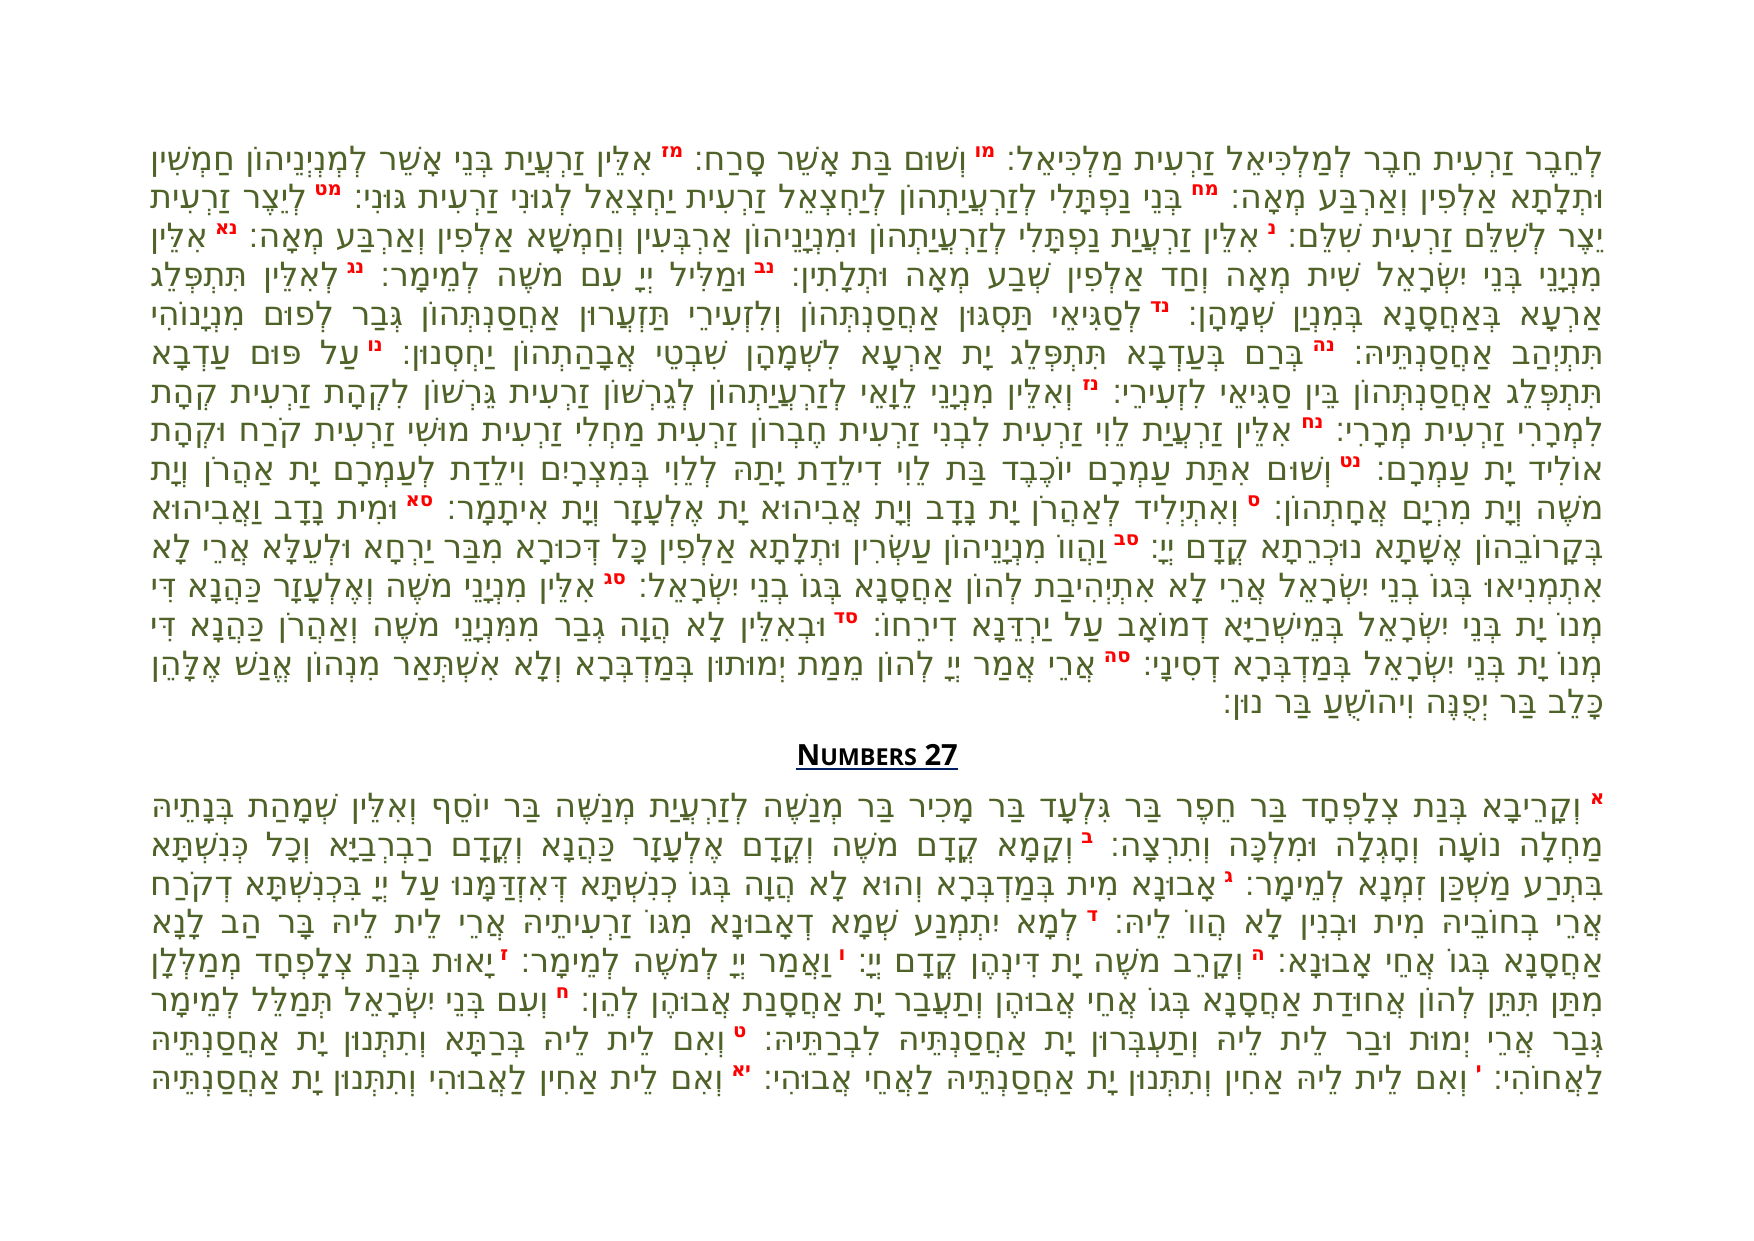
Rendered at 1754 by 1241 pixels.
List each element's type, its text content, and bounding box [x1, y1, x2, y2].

text א וְקָרֵיבָא בְּנַת צְלָפְחָד בַּר חֵפֶר בַּר גִּלְעָד בַּר מָכִיר בַּר מְנַשֶּׁה לְזַרְעֲיַת מְנַשֶּׁה בַּר יוֹסֵף וְאִלֵּין שְׁמָהַת בְּנָתֵיהּ מַחְלָה נוֹעָה וְחָגְלָה וּמִלְכָּה וְתִרְצָה׃ ב וְקָמָא קֳדָם משֶׁה וְקֳדָם אֶלְעָזָר כַּהֲנָא וְקֳדָם רַבְרְבַיָּא וְכָל כְּנִשְׁתָּא בִּתְרַע מַשְׁכַּן זִמְנָא לְמֵימָר׃ ג אָבוּנָא מִית בְּמַדְבְּרָא וְהוּא לָא הֲוָה בְּגוֹ כְנִשְׁתָּא דְּאִזְדַּמָּנוּ עַל יְיָ בִּכְנִשְׁתָּא דְקֹרַח אֲרֵי בְחוֹבֵיהּ מִית וּבְנִין לָא הֲווֹ לֵיהּ׃ ד לְמָא יִתְמְנַע שְׁמָא דְאָבוּנָא מִגּוֹ זַרְעִיתֵיהּ אֲרֵי לֵית לֵיהּ בָּר הַב לָנָא אַחֲסָנָא בְּגוֹ אֲחֵי אָבוּנָא׃ ה וְקָרֵב משֶׁה יָת דִּינְהֶן קֳדָם יְיָ׃ ו וַאֲמַר יְיָ לְמשֶׁה לְמֵימָר׃ ז יָאוּת בְּנַת צְלָפְחָד מְמַלְּלָן מִתַּן תִּתֵּן לְהוֹן אֲחוּדַת אַחֲסָנָא בְּגוֹ אֲחֵי אֲבוּהֶן וְתַעֲבַר יָת אַחֲסָנַת אֲבוּהֶן לְהֵן׃ ח וְעִם בְּנֵי יִשְׂרָאֵל תְּמַלֵּל לְמֵימָר גְּבַר אֲרֵי יְמוּת וּבַר לֵית לֵיהּ וְתַעְבְּרוּן יָת אַחֲסַנְתֵּיהּ לִבְרַתֵּיהּ׃ ט וְאִם לֵית לֵיהּ בְּרַתָּא וְתִתְּנוּן יָת אַחֲסַנְתֵּיהּ לַאֲחוֹהִי׃ י וְאִם לֵית לֵיהּ אַחִין וְתִתְּנוּן יָת אַחֲסַנְתֵּיהּ לַאֲחֵי אֲבוּהִי׃ יא וְאִם לֵית אַחִין לַאֲבוּהִי וְתִתְּנוּן יָת אַחֲסַנְתֵּיהּ [150, 786, 1604, 1097]
text Numbers 27 [150, 734, 1604, 774]
text לְחֵבֶר זַרְעִית חֵבֶר לְמַלְכִּיאֵל זַרְעִית מַלְכִּיאֵל׃ מו וְשׁוּם בַּת אָשֵׁר סָרַח׃ מז אִלֵּין זַרְעֲיַת בְּנֵי אָשֵׁר לְמְנְיְנֵיהוֹן חַמְשִׁין וּתְלָתָא אַלְפִין וְאַרְבַּע מְאָה׃ מח בְּנֵי נַפְתָּלִי לְזַרְעֲיַתְהוֹן לְיַחְצְאֵל זַרְעִית יַחְצְאֵל לְגוּנִי זַרְעִית גּוּנִי׃ מט לְיֵצֶר זַרְעִית יֵצֶר לְשִׁלֵּם זַרְעִית שִׁלֵּם׃ נ אִלֵּין זַרְעֲיַת נַפְתָּלִי לְזַרְעֲיַתְהוֹן וּמִנְיָנֵיהוֹן אַרְבְּעִין וְחַמְשָׁא אַלְפִין וְאַרְבַּע מְאָה׃ נא אִלֵּין מִנְיָנֵי בְּנֵי יִשְׂרָאֵל שִׁית מְאָה וְחַד אַלְפִין שְׁבַע מְאָה וּתְלָתִין׃ נב וּמַלִּיל יְיָ עִם משֶׁה לְמֵימָר׃ נג לְאִלֵּין תִּתְפְּלֵג אַרְעָא בְּאַחֲסָנָא בְּמִנְיַן שְׁמָהָן׃ נד לְסַגִּיאֵי תַּסְגּוּן אַחֲסַנְתְּהוֹן וְלִזְעִירֵי תַּזְעֲרוּן אַחֲסַנְתְּהוֹן גְּבַר לְפוּם מִנְיָנוֹהִי תִּתְיְהַב אַחֲסַנְתֵּיהּ׃ נה בְּרַם בְּעַדְבָא תִּתְפְּלֵג יָת אַרְעָא לִשְׁמָהָן שִׁבְטֵי אֲבָהַתְהוֹן יַחְסְנוּן׃ נו עַל פּוּם עַדְבָא תִּתְפְּלֵג אַחֲסַנְתְּהוֹן בֵּין סַגִּיאֵי לִזְעִירֵי׃ נז וְאִלֵּין מִנְיָנֵי לֵוָאֵי לְזַרְעֲיַתְהוֹן לְגֵרְשׁוֹן זַרְעִית גֵּרְשׁוֹן לִקְהָת זַרְעִית קְהָת לִמְרָרִי זַרְעִית מְרָרִי׃ נח אִלֵּין זַרְעֲיַת לֵוִי זַרְעִית לִבְנִי זַרְעִית חֶבְרוֹן זַרְעִית מַחְלִי זַרְעִית מוּשִׁי זַרְעִית קֹרַח וּקְהָת אוֹלִיד יָת עַמְרָם׃ נט וְשׁוּם אִתַּת עַמְרָם יוֹכֶבֶד בַּת לֵוִי דִילֵדַת יָתַהּ לְלֵוִי בְּמִצְרָיִם וִילֵדַת לְעַמְרָם יָת אַהֲרֹן וְיָת משֶׁה וְיָת מִרְיָם אֲחָתְהוֹן׃ ס וְאִתְיְלִיד לְאַהֲרֹן יָת נָדָב וְיָת אֲבִיהוּא יָת אֶלְעָזָר וְיָת אִיתָמָר׃ סא וּמִית נָדָב וַאֲבִיהוּא בְּקָרוֹבֵהוֹן אֶשָּׁתָא נוּכְרֵתָא קֳדָם יְיָ׃ סב וַהֲווֹ מִנְיָנֵיהוֹן עַשְׂרִין וּתְלָתָא אַלְפִין כָּל דְּכוּרָא מִבַּר יַרְחָא וּלְעֵלָּא אֲרֵי לָא אִתְמְנִיאוּ בְּגוֹ בְנֵי יִשְׂרָאֵל אֲרֵי לָא אִתְיְהִיבַת לְהוֹן אַחֲסָנָא בְּגוֹ בְנֵי יִשְׂרָאֵל׃ סג אִלֵּין מִנְיָנֵי משֶׁה וְאֶלְעָזָר כַּהֲנָא דִּי מְנוֹ יָת בְּנֵי יִשְׂרָאֵל בְּמֵישְׁרַיָּא דְמוֹאָב עַל יַרְדֵּנָא דִירֵחוֹ׃ סד וּבְאִלֵּין לָא הֲוָה גְבַר מִמִּנְיָנֵי משֶׁה וְאַהֲרֹן כַּהֲנָא דִּי מְנוֹ יָת בְּנֵי יִשְׂרָאֵל בְּמַדְבְּרָא דְסִינָי׃ סה אֲרֵי אֲמַר יְיָ לְהוֹן מֵמַת יְמוּתוּן בְּמַדְבְּרָא וְלָא אִשְׁתְּאַר מִנְהוֹן אֱנַשׁ אֶלָּהֵן כָּלֵב בַּר יְפֻנֶּה וִיהוֹשֻׁעַ בַּר נוּן׃ [150, 139, 1604, 722]
